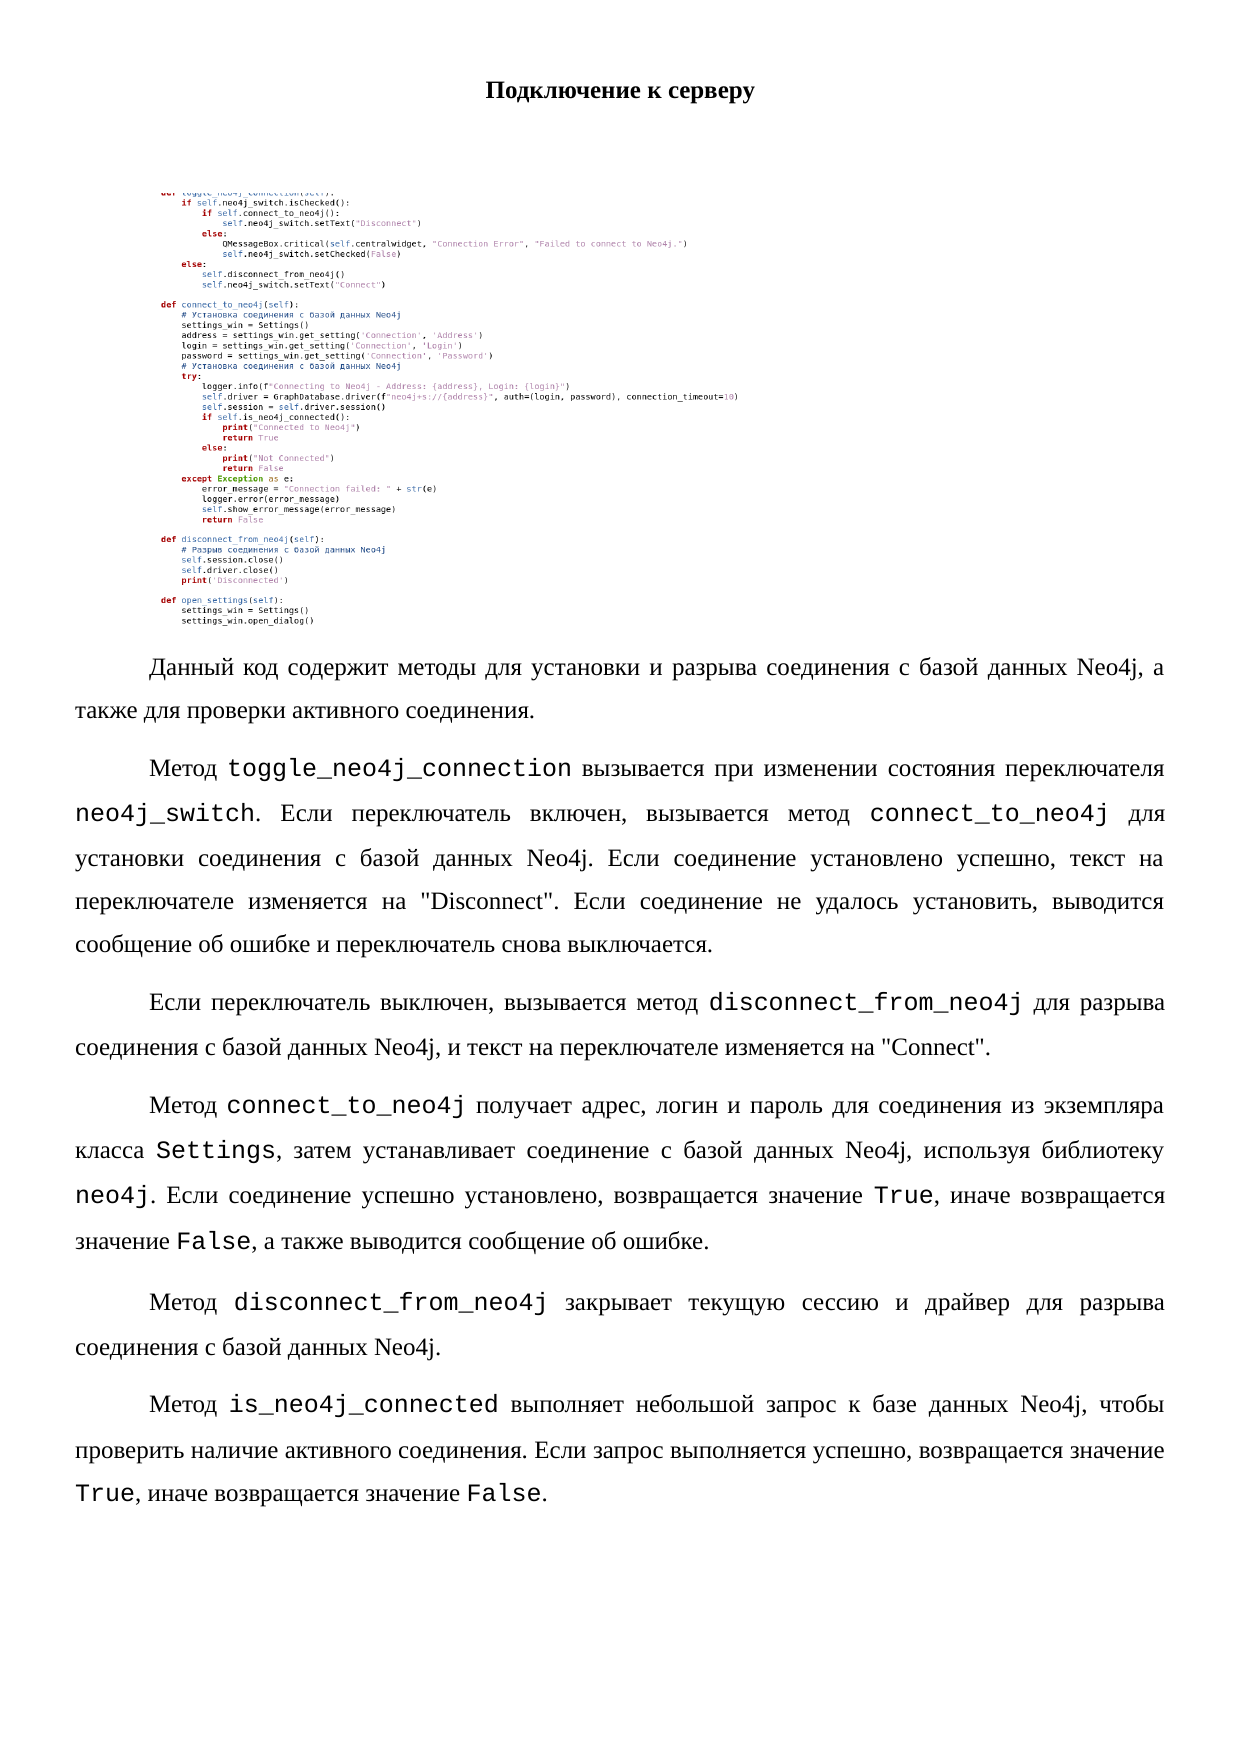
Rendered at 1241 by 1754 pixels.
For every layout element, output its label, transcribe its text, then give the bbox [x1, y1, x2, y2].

text Метод connect_to_neo4j получает адрес, логин и пароль для соединения из экземпляра класса Settings, затем устанавливает соединение с базой данных Neo4j, используя библиотеку neo4j. Если соединение успешно установлено, возвращается значение True, иначе возвращается значение False, а также выводится сообщение об ошибке. [75, 1090, 1165, 1257]
text Данный код содержит методы для установки и разрыва соединения с базой данных Neo4j, а также для проверки активного соединения. [75, 652, 1165, 724]
text Если переключатель выключен, вызывается метод disconnect_from_neo4j для разрыва соединения с базой данных Neo4j, и текст на переключателе изменяется на "Connect". [75, 987, 1165, 1061]
text Метод disconnect_from_neo4j закрывает текущую сессию и драйвер для разрыва соединения с базой данных Neo4j. [75, 1287, 1165, 1361]
picture [142, 193, 430, 645]
text Метод is_neo4j_connected выполняет небольшой запрос к базе данных Neo4j, чтобы проверить наличие активного соединения. Если запрос выполняется успешно, возвращается значение True, иначе возвращается значение False. [75, 1389, 1165, 1509]
text Подключение к серверу [75, 75, 1165, 104]
text Метод toggle_neo4j_connection вызывается при изменении состояния переключателя neo4j_switch. Если переключатель включен, вызывается метод connect_to_neo4j для установки соединения с базой данных Neo4j. Если соединение установлено успешно, текст на переключателе изменяется на "Disconnect". Если соединение не удалось установить, выводится сообщение об ошибке и переключатель снова выключается. [75, 753, 1165, 958]
